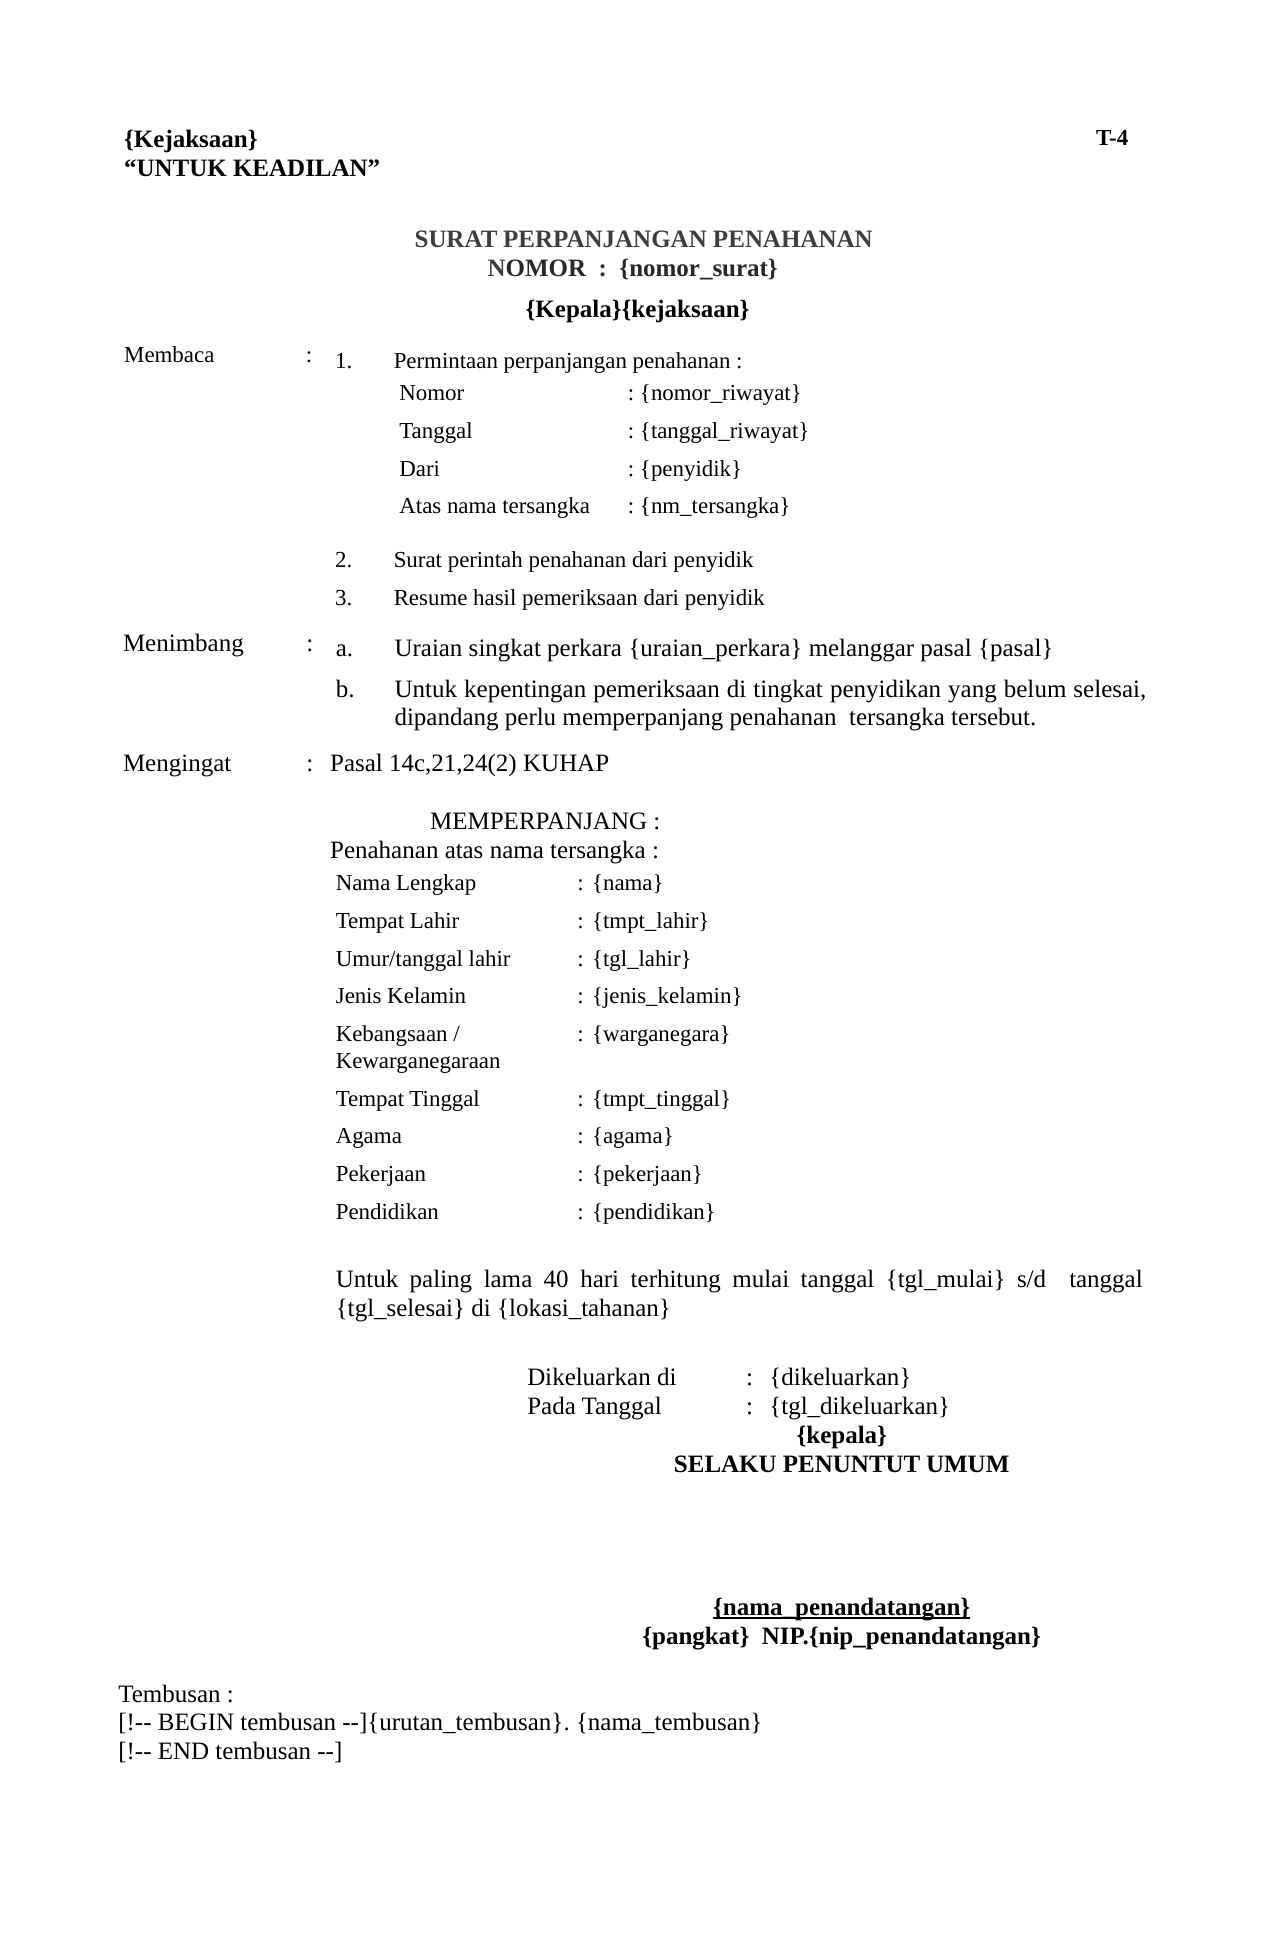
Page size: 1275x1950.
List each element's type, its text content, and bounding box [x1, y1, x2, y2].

table_header 1. [329, 341, 388, 541]
table_cell : [571, 1192, 586, 1230]
table_cell Untuk kepentingan pemeriksaan di tingkat penyidikan yang belum selesai, dipandang perlu memperpanjang penahanan tersangka tersebut. [389, 668, 1152, 737]
table_cell Resume hasil pemeriksaan dari penyidik [388, 578, 1136, 616]
table_header {kepala} SELAKU PENUNTUT UMUM {nama_penandatangan} {pangkat} NIP.{nip_penandatangan} [526, 1363, 1157, 1650]
table_header {dikeluarkan} [769, 1363, 1141, 1391]
table_cell Mengingat : [117, 743, 324, 1334]
table_cell Jenis Kelamin [330, 977, 571, 1015]
text SURAT PERPANJANGAN PENAHANAN [130, 224, 1157, 253]
table_cell Agama [330, 1117, 571, 1154]
table_cell Tanggal [394, 411, 622, 449]
table_header Nama Lengkap [330, 864, 571, 901]
table_header a. [330, 628, 388, 668]
table_cell {tgl_lahir} [586, 939, 1150, 977]
table_cell Atas nama tersangka [394, 487, 622, 524]
table_header {nama} [586, 864, 1150, 901]
text [!-- BEGIN tembusan --]{urutan_tembusan}. {nama_tembusan} [118, 1707, 1157, 1736]
table_cell {tmpt_tinggal} [586, 1079, 1150, 1117]
table_cell 2. [329, 541, 388, 578]
table_cell Kebangsaan / Kewarganegaraan [330, 1015, 571, 1079]
text {Kepala}{kejaksaan} [118, 294, 1157, 323]
table_cell : [571, 1015, 586, 1079]
table_cell {warganegara} [586, 1015, 1150, 1079]
table_cell : [746, 1391, 769, 1420]
table_cell {tgl_dikeluarkan} [769, 1391, 1141, 1420]
table_cell Dari [394, 449, 622, 487]
table_cell Pasal 14c,21,24(2) KUHAP MEMPERPANJANG : Penahanan atas nama tersangka : [324, 743, 1156, 1334]
table_header [324, 622, 1156, 743]
table_cell : [571, 939, 586, 977]
table_cell : [571, 1117, 586, 1154]
table_cell : [571, 977, 586, 1015]
table_header Untuk paling lama 40 hari terhitung mulai tanggal {tgl_mulai} s/d tanggal {tgl_selesai} di {lokasi_tahanan} [330, 1259, 1150, 1328]
table_cell 3. [329, 578, 388, 616]
table_cell : {tanggal_riwayat} [622, 411, 1130, 449]
table_cell Pekerjaan [330, 1155, 571, 1192]
table_cell Surat perintah penahanan dari penyidik [388, 541, 1136, 578]
table_header [118, 1363, 526, 1650]
table_cell : [571, 1079, 586, 1117]
table_header : [571, 864, 586, 901]
table_header Nomor [394, 373, 622, 411]
table_cell Umur/tanggal lahir [330, 939, 571, 977]
table_cell b. [330, 668, 388, 737]
table_header Menimbang : [117, 622, 324, 743]
table_header Dikeluarkan di [527, 1363, 746, 1391]
table_header Membaca : [118, 336, 323, 622]
table_header T-4 [1090, 118, 1157, 187]
text Tembusan : [118, 1679, 1157, 1707]
table_cell {pendidikan} [586, 1192, 1150, 1230]
table_cell : [571, 901, 586, 939]
table_cell {jenis_kelamin} [586, 977, 1150, 1015]
table_header [324, 336, 1142, 622]
table_header Uraian singkat perkara {uraian_perkara} melanggar pasal {pasal} [389, 628, 1152, 668]
text [!-- END tembusan --] [118, 1736, 1157, 1765]
table_cell Pada Tanggal [527, 1391, 746, 1420]
table_cell {pekerjaan} [586, 1155, 1150, 1192]
table_cell {agama} [586, 1117, 1150, 1154]
table_cell {tmpt_lahir} [586, 901, 1150, 939]
table_cell : {nm_tersangka} [622, 487, 1130, 524]
table_header Permintaan perpanjangan penahanan : [388, 341, 1136, 541]
table_header {Kejaksaan} “UNTUK KEADILAN” [118, 118, 1090, 187]
table_cell Tempat Tinggal [330, 1079, 571, 1117]
text NOMOR : {nomor_surat} [118, 253, 1157, 282]
table_cell : [571, 1155, 586, 1192]
table_header : [746, 1363, 769, 1391]
table_cell : {penyidik} [622, 449, 1130, 487]
table_cell Tempat Lahir [330, 901, 571, 939]
table_cell Pendidikan [330, 1192, 571, 1230]
table_header : {nomor_riwayat} [622, 373, 1130, 411]
